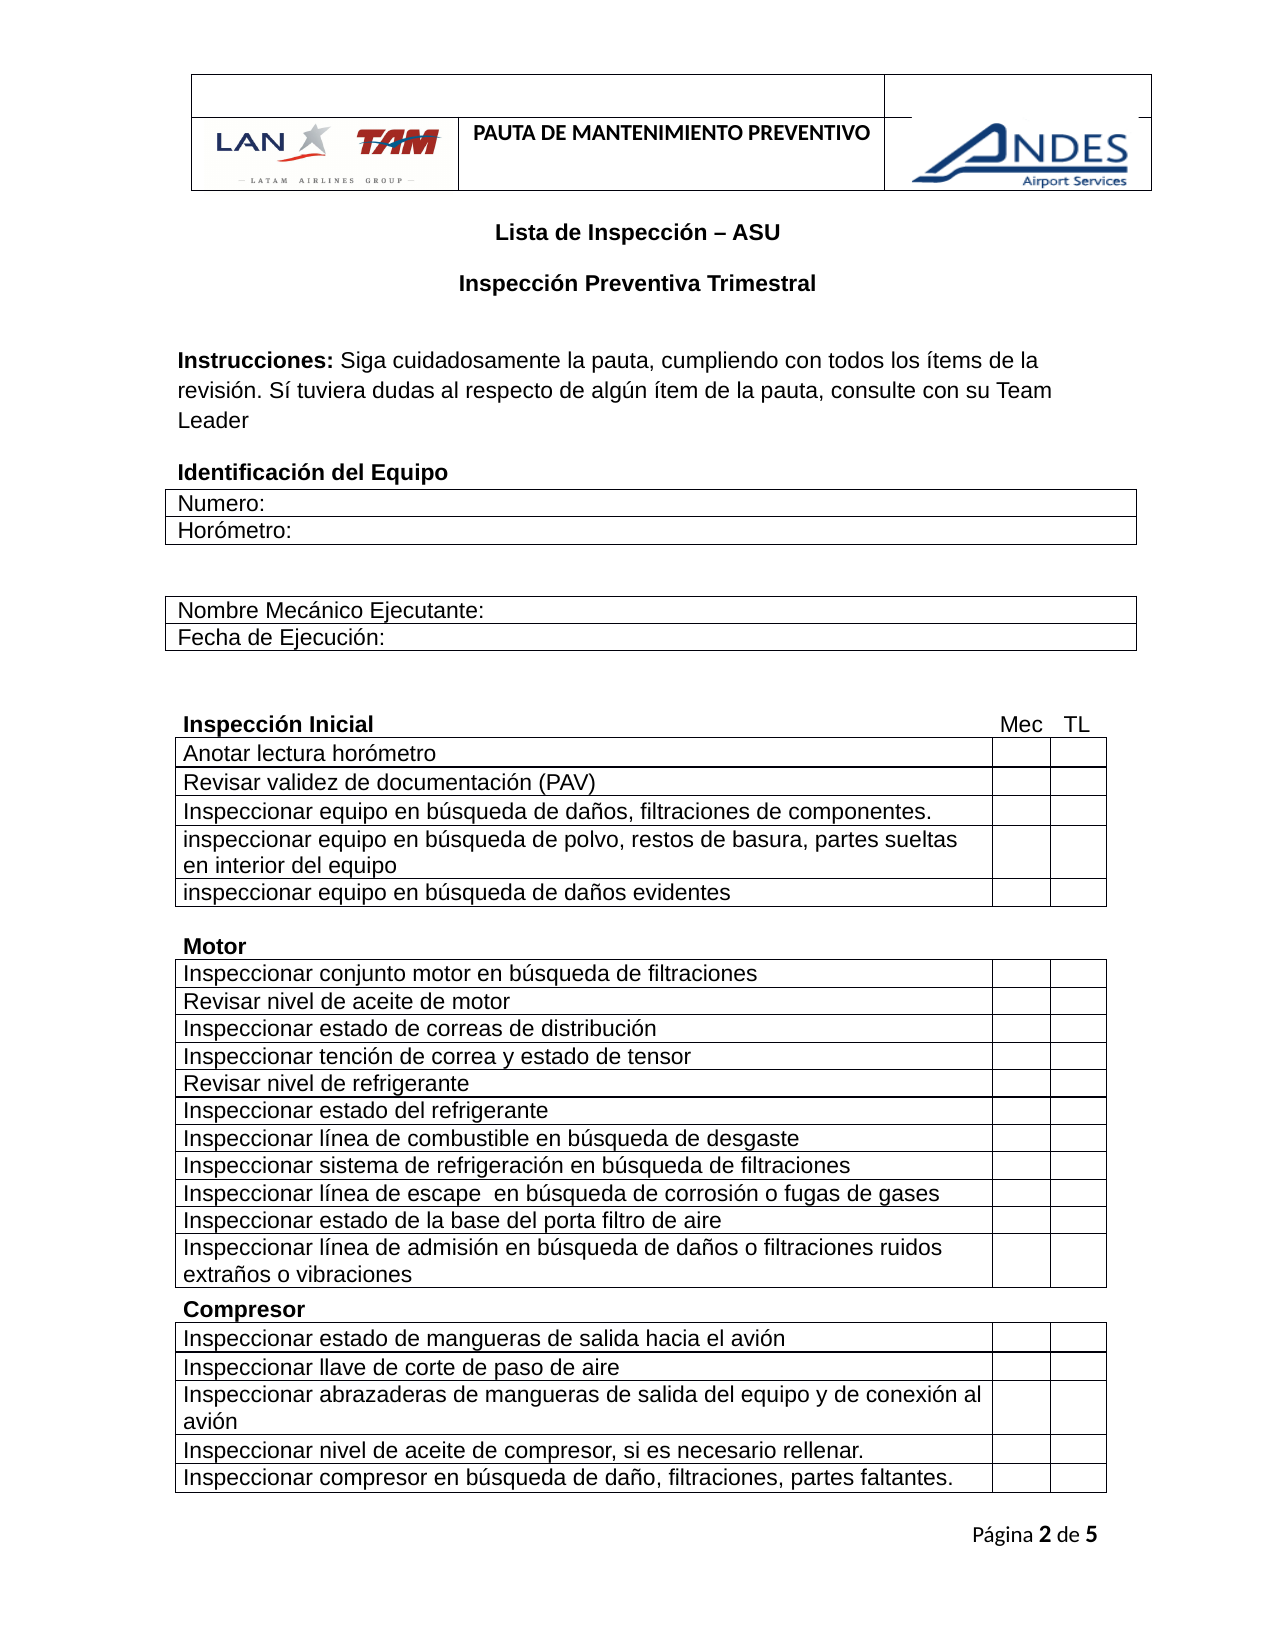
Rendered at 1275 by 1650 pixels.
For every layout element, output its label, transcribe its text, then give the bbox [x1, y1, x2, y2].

table_cell [993, 1125, 1050, 1151]
table_cell [993, 1464, 1050, 1492]
table_cell Inspeccionar línea de escape en búsqueda de corrosión o fugas de gases [176, 1180, 992, 1206]
text Lista de Inspección – ASU [177, 219, 1098, 245]
table_cell [1051, 1353, 1106, 1380]
table_cell [1051, 1381, 1106, 1434]
table_cell [1050, 1290, 1107, 1322]
table_cell [993, 1098, 1050, 1124]
table_cell [1051, 768, 1106, 795]
table_cell [1051, 1435, 1106, 1463]
table_cell Revisar nivel de aceite de motor [176, 988, 992, 1014]
table_cell [993, 768, 1050, 795]
table_cell [1051, 1070, 1106, 1096]
table_cell inspeccionar equipo en búsqueda de daños evidentes [176, 879, 992, 906]
table_cell [1051, 879, 1106, 906]
table_cell Inspeccionar estado de correas de distribución [176, 1015, 992, 1042]
table_cell [993, 1070, 1050, 1096]
table_cell [993, 988, 1050, 1014]
table_cell Anotar lectura horómetro [176, 738, 992, 766]
table_cell Inspeccionar línea de admisión en búsqueda de daños o filtraciones ruidos extraños o vibraciones [176, 1234, 992, 1287]
table_cell Inspeccionar llave de corte de paso de aire [176, 1353, 992, 1380]
table_cell [993, 1043, 1050, 1069]
table_cell Inspeccionar sistema de refrigeración en búsqueda de filtraciones [176, 1152, 992, 1178]
table_cell Inspeccionar estado de la base del porta filtro de aire [176, 1207, 992, 1233]
table_header Inspección Inicial [176, 705, 992, 737]
table_cell [993, 1234, 1050, 1287]
table_cell Horómetro: [166, 517, 1136, 543]
table_cell Fecha de Ejecución: [166, 624, 1136, 650]
table_header Mec [992, 705, 1050, 737]
table_cell [993, 1435, 1050, 1463]
table_cell [992, 1290, 1050, 1322]
table_cell [1051, 738, 1106, 766]
table_cell Revisar validez de documentación (PAV) [176, 768, 992, 795]
table_cell [993, 1381, 1050, 1434]
table_cell Inspeccionar línea de combustible en búsqueda de desgaste [176, 1125, 992, 1151]
table_cell [1051, 1323, 1106, 1351]
picture [204, 191, 454, 195]
table_header TL [1050, 705, 1107, 737]
text Identificación del Equipo [177, 458, 1098, 485]
table_cell [993, 879, 1050, 906]
table_cell [1051, 826, 1106, 878]
picture [204, 118, 454, 190]
table_cell [993, 1323, 1050, 1351]
table_cell [1051, 1234, 1106, 1287]
table_cell [1051, 1043, 1106, 1069]
table_cell [993, 738, 1050, 766]
text Inspección Preventiva Trimestral [177, 270, 1098, 296]
table_cell Inspeccionar nivel de aceite de compresor, si es necesario rellenar. [176, 1435, 992, 1463]
table_cell Inspeccionar estado de mangueras de salida hacia el avión [176, 1323, 992, 1351]
table_cell [1051, 1180, 1106, 1206]
table_cell [993, 826, 1050, 878]
table_cell Inspeccionar abrazaderas de mangueras de salida del equipo y de conexión al avión [176, 1381, 992, 1434]
table_cell Inspeccionar conjunto motor en búsqueda de filtraciones [176, 960, 992, 987]
table_cell [993, 960, 1050, 987]
table_cell inspeccionar equipo en búsqueda de polvo, restos de basura, partes sueltas en interior del equipo [176, 826, 992, 878]
table_cell Revisar nivel de refrigerante [176, 1070, 992, 1096]
table_cell Inspeccionar compresor en búsqueda de daño, filtraciones, partes faltantes. [176, 1464, 992, 1492]
table_cell [993, 796, 1050, 824]
table_header Nombre Mecánico Ejecutante: [166, 597, 1136, 623]
table_cell Compresor [176, 1290, 992, 1322]
text Instrucciones: Siga cuidadosamente la pauta, cumpliendo con todos los ítems de la revisión. Sí tuviera dudas al respecto de algún ítem de la pauta, consulte con su Team Leader [177, 347, 1098, 434]
table_cell Inspeccionar tención de correa y estado de tensor [176, 1043, 992, 1069]
table_cell [993, 1152, 1050, 1178]
table_cell [1051, 1015, 1106, 1042]
table_cell [993, 1353, 1050, 1380]
picture [911, 117, 1139, 190]
table_cell [993, 1015, 1050, 1042]
table_cell [1051, 796, 1106, 824]
table_cell [993, 1207, 1050, 1233]
table_header Numero: [166, 490, 1136, 516]
table_cell [1050, 907, 1107, 959]
table_cell [1051, 1098, 1106, 1124]
table_cell Motor [176, 907, 992, 959]
table_cell [993, 1180, 1050, 1206]
table_cell [992, 907, 1050, 959]
table_cell [1051, 1464, 1106, 1492]
table_cell [1051, 960, 1106, 987]
table_cell Inspeccionar equipo en búsqueda de daños, filtraciones de componentes. [176, 796, 992, 824]
table_cell [1051, 1207, 1106, 1233]
table_cell [1051, 1152, 1106, 1178]
table_cell [1051, 1125, 1106, 1151]
table_cell Inspeccionar estado del refrigerante [176, 1098, 992, 1124]
table_cell [1051, 988, 1106, 1014]
